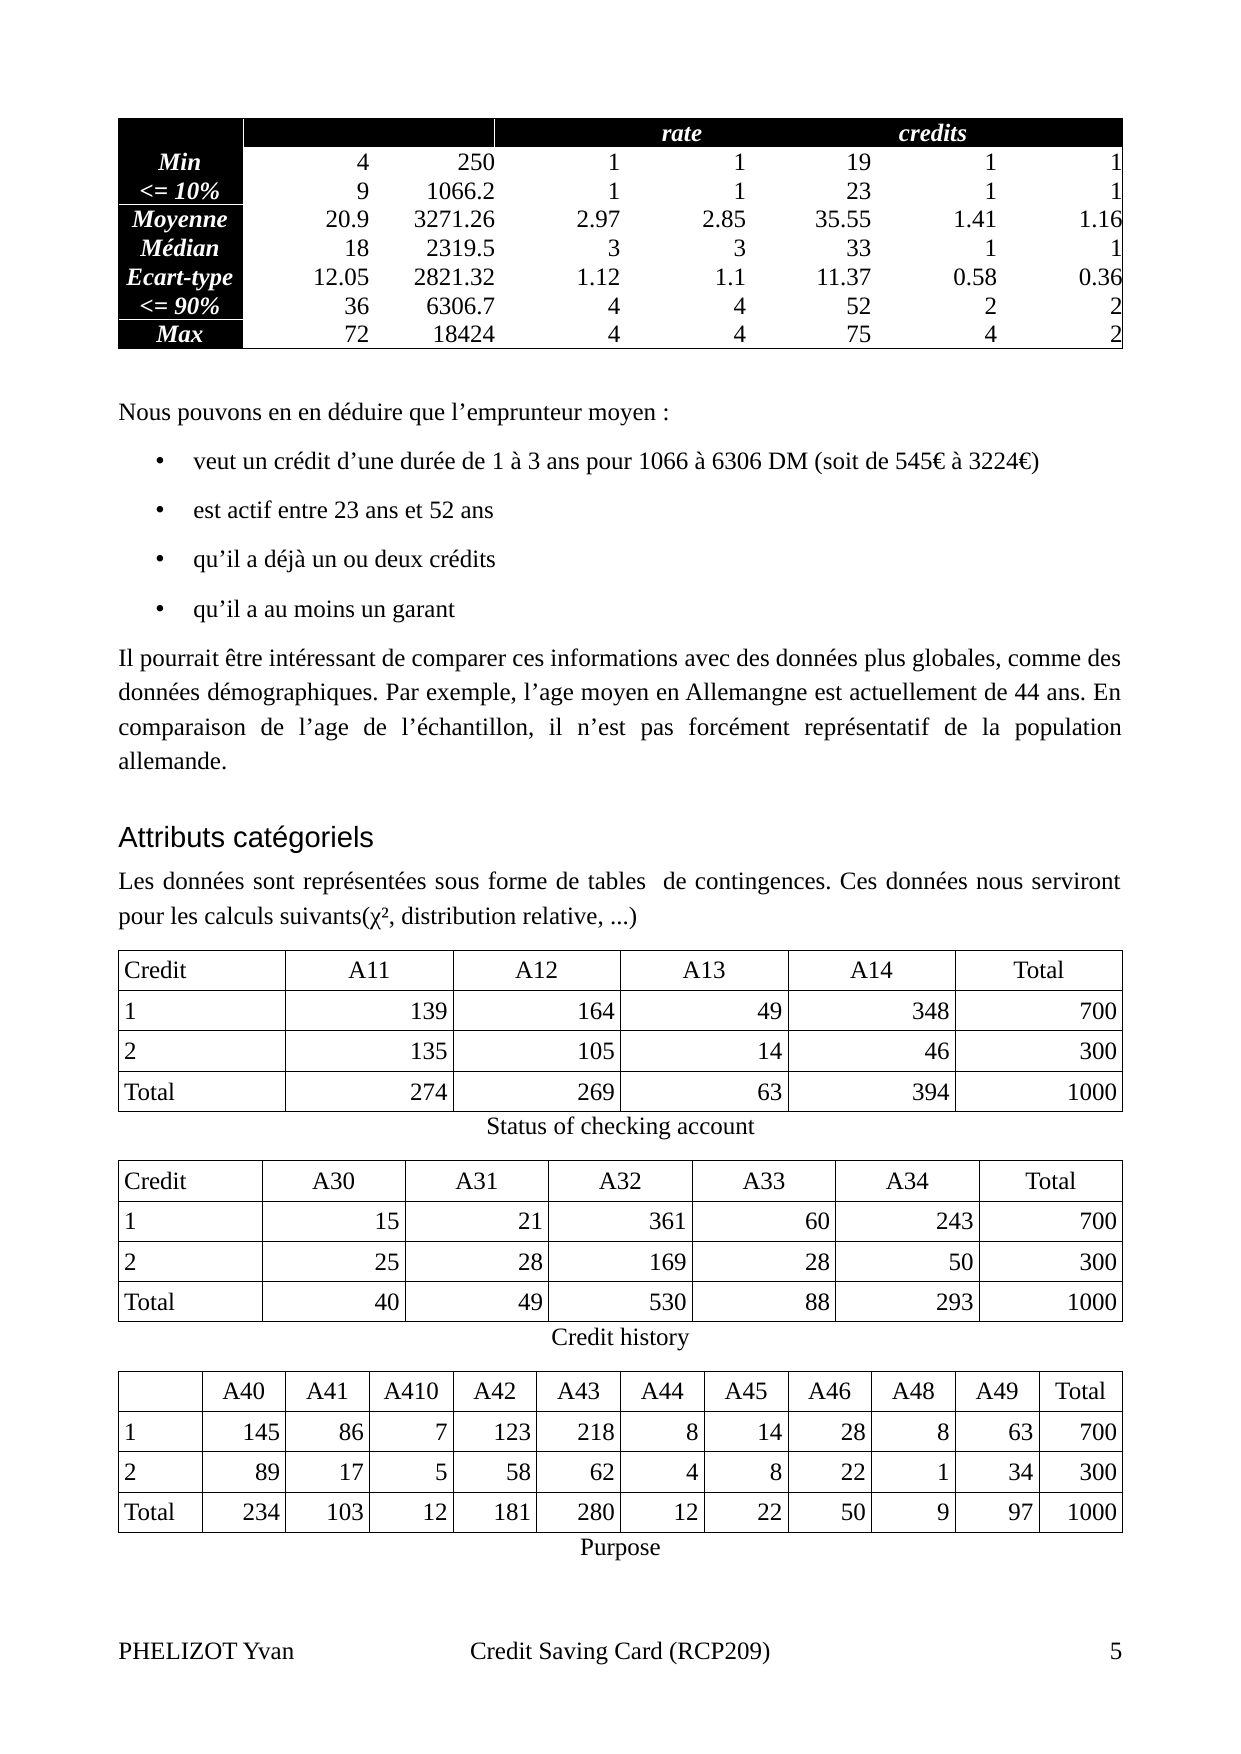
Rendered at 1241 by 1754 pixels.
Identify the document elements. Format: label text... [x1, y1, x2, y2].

table_cell 4 [871, 320, 997, 348]
table_cell 12 [621, 1493, 704, 1532]
table_cell 8 [621, 1412, 704, 1451]
table_cell 181 [454, 1493, 536, 1532]
table_header Credit [119, 951, 285, 990]
table_cell 40 [263, 1282, 405, 1321]
table_cell 5 [370, 1452, 453, 1492]
table_cell 4 [620, 320, 746, 348]
table_header [369, 119, 494, 147]
table_cell 700 [1040, 1412, 1122, 1451]
table_header A30 [263, 1161, 405, 1201]
table_cell 12.05 [244, 262, 369, 291]
table_cell 4 [495, 291, 620, 319]
table_header A12 [454, 951, 620, 990]
table_cell 123 [454, 1412, 536, 1451]
table_cell 9 [872, 1493, 955, 1532]
text Les données sont représentées sous forme de tables de contingences. Ces données nous serviront pour les calculs suivants(χ², distribution relative, ...) [118, 866, 1122, 929]
table_cell 11.37 [746, 262, 871, 291]
table_cell 3271.26 [369, 205, 494, 233]
table_cell 361 [549, 1202, 692, 1241]
table_cell 34 [956, 1452, 1039, 1492]
table_header [495, 119, 620, 147]
table_cell 19 [746, 147, 871, 176]
table_cell 52 [746, 291, 871, 319]
table_cell 243 [836, 1202, 979, 1241]
table_cell 4 [620, 291, 746, 319]
table_cell 23 [746, 176, 871, 204]
table_cell Moyenne [119, 205, 243, 233]
table_cell 97 [956, 1493, 1039, 1532]
table_header A13 [621, 951, 788, 990]
table_cell 35.55 [746, 205, 871, 233]
table_cell 1.1 [620, 262, 746, 291]
table_header A44 [621, 1372, 704, 1411]
table_cell Total [119, 1282, 262, 1321]
table_cell 25 [263, 1242, 405, 1281]
table_cell 75 [746, 320, 871, 348]
table_cell 2 [997, 291, 1122, 319]
table_cell 348 [789, 991, 955, 1030]
table_cell 1 [620, 147, 746, 176]
table_cell 234 [203, 1493, 285, 1532]
table_cell 8 [872, 1412, 955, 1451]
table_cell Total [119, 1493, 202, 1532]
table_cell 63 [621, 1072, 788, 1111]
table_cell 36 [244, 291, 369, 319]
text Il pourrait être intéressant de comparer ces informations avec des données plus globales, comme des données démographiques. Par exemple, l’age moyen en Allemangne est actuellement de 44 ans. En comparaison de l’age de l’échantillon, il n’est pas forcément représentatif de la population allemande. [118, 643, 1122, 775]
table_cell Min [119, 147, 243, 176]
table_cell 2319.5 [369, 233, 494, 262]
subtitle Attributs catégoriels [118, 820, 1122, 854]
table_cell 89 [203, 1452, 285, 1492]
table_header A34 [836, 1161, 979, 1201]
table_cell 1 [997, 147, 1122, 176]
table_cell 9 [244, 176, 369, 204]
table_header rate [620, 119, 746, 147]
table_cell 12 [370, 1493, 453, 1532]
table_header A49 [956, 1372, 1039, 1411]
table_cell 1000 [1040, 1493, 1122, 1532]
list veut un crédit d’une durée de 1 à 3 ans pour 1066 à 6306 DM (soit de 545€ à 3224€) [156, 446, 1122, 475]
table_cell 28 [693, 1242, 835, 1281]
table_header A14 [789, 951, 955, 990]
table_cell 135 [286, 1031, 453, 1071]
table_cell 46 [789, 1031, 955, 1071]
table_cell 700 [956, 991, 1122, 1030]
table_cell 28 [789, 1412, 871, 1451]
table_cell 1 [495, 176, 620, 204]
table_cell 1 [872, 1452, 955, 1492]
table_cell 17 [286, 1452, 369, 1492]
table_header Credit [119, 1161, 262, 1201]
table_cell 2 [119, 1242, 262, 1281]
table_cell 2 [119, 1031, 285, 1071]
table_cell Max [119, 320, 243, 348]
table_cell 269 [454, 1072, 620, 1111]
table_cell 22 [705, 1493, 788, 1532]
table_cell 4 [244, 147, 369, 176]
table_cell 1066.2 [369, 176, 494, 204]
table_cell 2821.32 [369, 262, 494, 291]
table_cell 4 [495, 320, 620, 348]
table_cell 88 [693, 1282, 835, 1321]
list est actif entre 23 ans et 52 ans [156, 496, 1122, 524]
table_cell 18424 [369, 320, 494, 348]
table_cell 169 [549, 1242, 692, 1281]
table_cell 49 [406, 1282, 548, 1321]
table_cell 1.12 [495, 262, 620, 291]
table_cell 1.41 [871, 205, 997, 233]
list qu’il a au moins un garant [156, 594, 1122, 622]
table_cell 1.16 [997, 205, 1122, 233]
table_cell 2 [119, 1452, 202, 1492]
table_cell 3 [620, 233, 746, 262]
table_cell 6306.7 [369, 291, 494, 319]
table_cell 1 [997, 176, 1122, 204]
table_cell 1 [620, 176, 746, 204]
table_header A43 [537, 1372, 620, 1411]
table_cell 28 [406, 1242, 548, 1281]
table_cell 1000 [956, 1072, 1122, 1111]
table_cell 50 [836, 1242, 979, 1281]
table_cell 394 [789, 1072, 955, 1111]
table_cell Total [119, 1072, 285, 1111]
table_header Total [1040, 1372, 1122, 1411]
table_cell 18 [244, 233, 369, 262]
table_cell 58 [454, 1452, 536, 1492]
table_cell 103 [286, 1493, 369, 1532]
table_header [746, 119, 871, 147]
table_cell 49 [621, 991, 788, 1030]
table_header A46 [789, 1372, 871, 1411]
table_cell 139 [286, 991, 453, 1030]
table_header credits [871, 119, 997, 147]
table_cell 300 [956, 1031, 1122, 1071]
table_cell 1 [495, 147, 620, 176]
table_header A11 [286, 951, 453, 990]
table_cell 7 [370, 1412, 453, 1451]
table_cell 2 [997, 320, 1122, 348]
table_cell 50 [789, 1493, 871, 1532]
table_header Total [980, 1161, 1122, 1201]
table_cell 22 [789, 1452, 871, 1492]
table_cell 3 [495, 233, 620, 262]
table_header [244, 119, 369, 147]
text Status of checking account [118, 1112, 1122, 1140]
table_header A48 [872, 1372, 955, 1411]
table_cell 250 [369, 147, 494, 176]
table_cell 1 [997, 233, 1122, 262]
table_header A41 [286, 1372, 369, 1411]
table_header A42 [454, 1372, 536, 1411]
table_cell 20.9 [244, 205, 369, 233]
table_cell 530 [549, 1282, 692, 1321]
table_cell <= 90% [119, 291, 243, 319]
table_cell Médian [119, 233, 243, 262]
table_header A31 [406, 1161, 548, 1201]
table_cell 33 [746, 233, 871, 262]
table_cell <= 10% [119, 176, 243, 204]
table_header A32 [549, 1161, 692, 1201]
table_cell 8 [705, 1452, 788, 1492]
table_cell 274 [286, 1072, 453, 1111]
table_header Total [956, 951, 1122, 990]
table_cell 300 [1040, 1452, 1122, 1492]
table_cell 1000 [980, 1282, 1122, 1321]
table_cell 2 [871, 291, 997, 319]
table_cell 1 [119, 1202, 262, 1241]
table_cell 72 [244, 320, 369, 348]
table_cell 1 [119, 1412, 202, 1451]
table_header A40 [203, 1372, 285, 1411]
table_cell 1 [871, 233, 997, 262]
table_header A33 [693, 1161, 835, 1201]
table_header [119, 119, 243, 147]
table_cell 164 [454, 991, 620, 1030]
table_cell 14 [705, 1412, 788, 1451]
table_cell 300 [980, 1242, 1122, 1281]
table_cell 86 [286, 1412, 369, 1451]
table_cell 293 [836, 1282, 979, 1321]
table_cell 21 [406, 1202, 548, 1241]
table_cell 1 [119, 991, 285, 1030]
table_cell 105 [454, 1031, 620, 1071]
table_cell 63 [956, 1412, 1039, 1451]
text Nous pouvons en en déduire que l’emprunteur moyen : [118, 397, 1122, 426]
list qu’il a déjà un ou deux crédits [156, 544, 1122, 573]
table_header [997, 119, 1122, 147]
table_cell 2.97 [495, 205, 620, 233]
table_cell 280 [537, 1493, 620, 1532]
text Credit history [118, 1322, 1122, 1350]
table_cell 60 [693, 1202, 835, 1241]
table_header A45 [705, 1372, 788, 1411]
table_header A410 [370, 1372, 453, 1411]
table_cell 700 [980, 1202, 1122, 1241]
table_cell 218 [537, 1412, 620, 1451]
table_cell 15 [263, 1202, 405, 1241]
table_cell 145 [203, 1412, 285, 1451]
table_cell Ecart-type [119, 262, 243, 291]
table_cell 14 [621, 1031, 788, 1071]
table_header [119, 1372, 202, 1411]
table_cell 0.58 [871, 262, 997, 291]
table_cell 2.85 [620, 205, 746, 233]
text Purpose [118, 1533, 1122, 1561]
table_cell 1 [871, 147, 997, 176]
table_cell 1 [871, 176, 997, 204]
table_cell 0.36 [997, 262, 1122, 291]
table_cell 4 [621, 1452, 704, 1492]
table_cell 62 [537, 1452, 620, 1492]
